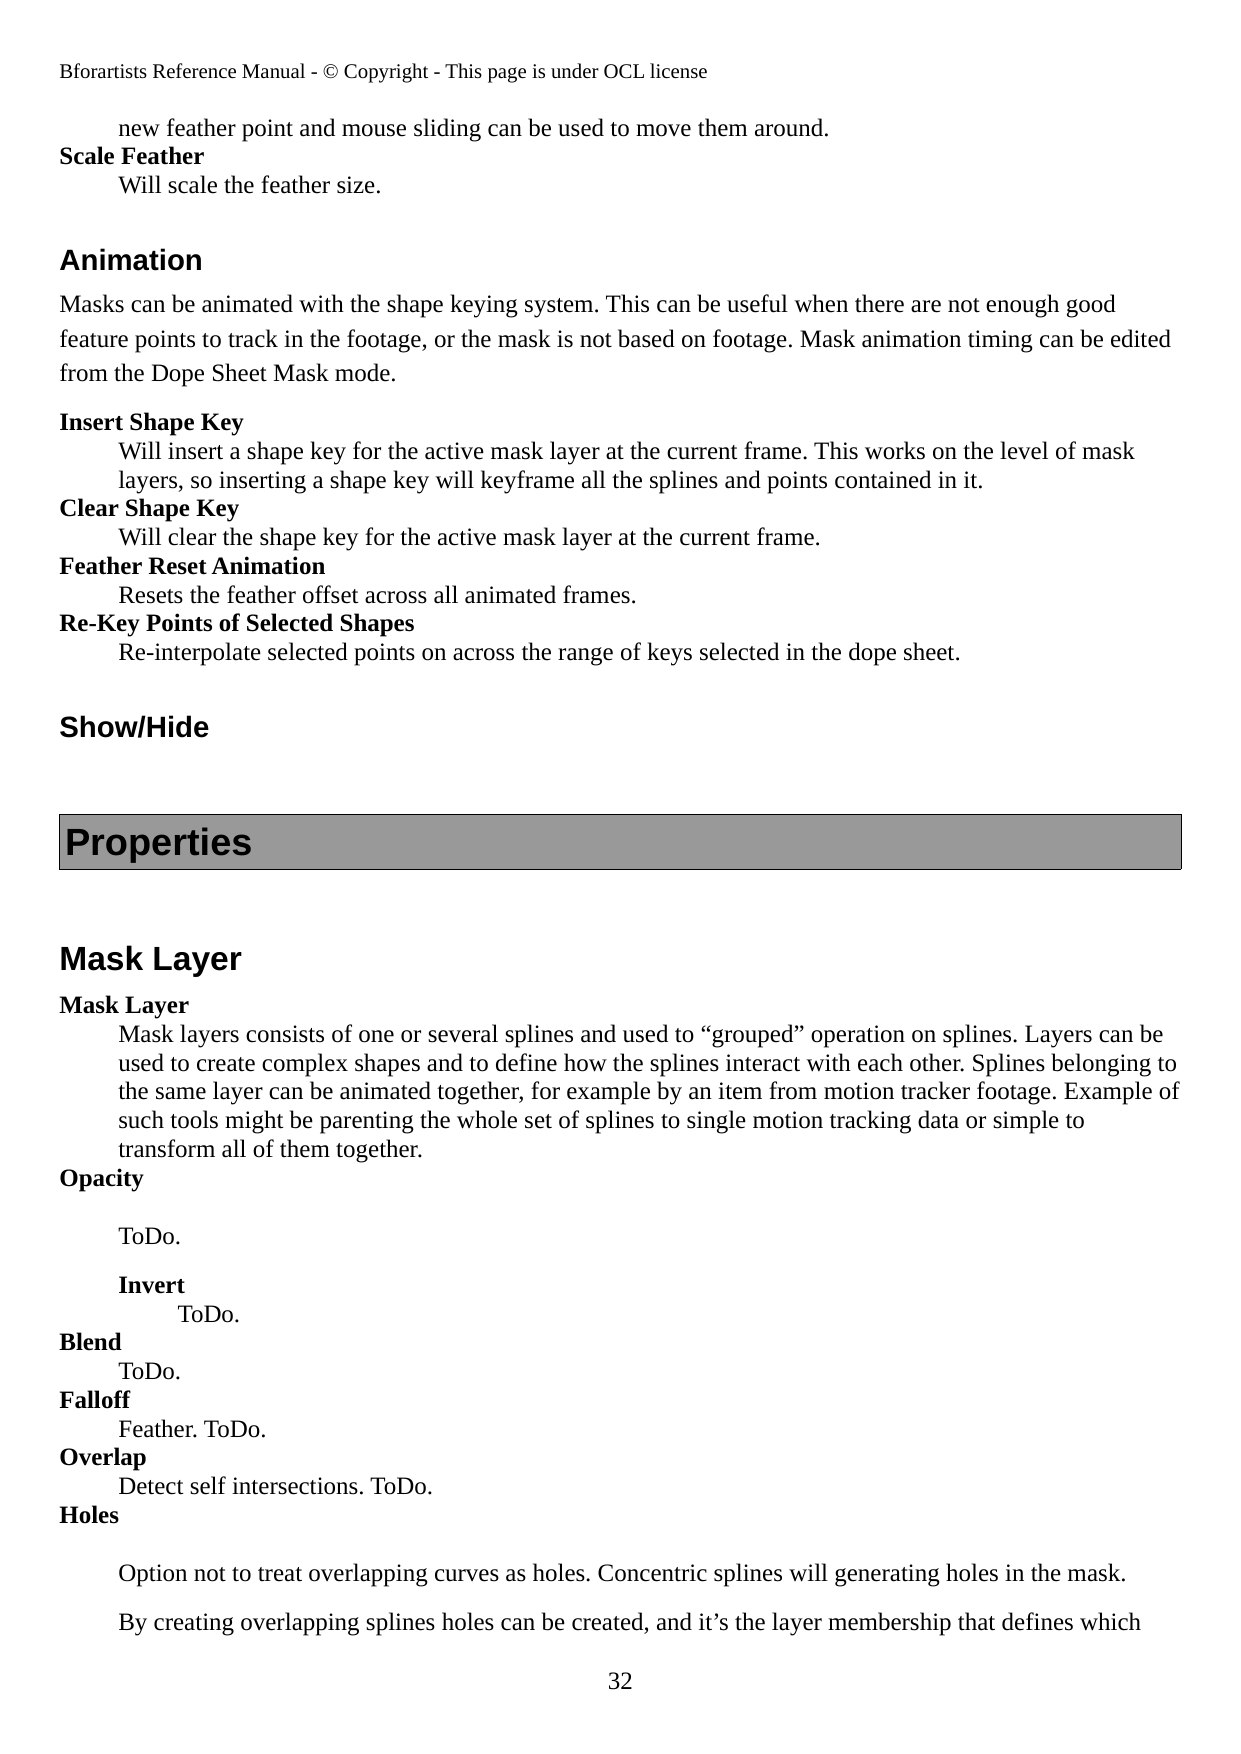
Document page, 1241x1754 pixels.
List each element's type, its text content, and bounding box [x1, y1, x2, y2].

subtitle Falloff [59, 1385, 1181, 1414]
list Feather. ToDo. [118, 1414, 1181, 1442]
subtitle Feather Reset Animation [59, 551, 1181, 580]
subtitle Show/Hide [59, 710, 1181, 744]
list Will scale the feather size. [118, 170, 1181, 199]
text Option not to treat overlapping curves as holes. Concentric splines will generating holes in the mask. [118, 1558, 1181, 1587]
list Mask layers consists of one or several splines and used to “grouped” operation on splines. Layers can be used to create complex shapes and to define how the splines interact with each other. Splines belonging to the same layer can be animated together, for example by an item from motion tracker footage. Example of such tools might be parenting the whole set of splines to single motion tracking data or simple to transform all of them together. [118, 1019, 1181, 1163]
subtitle Animation [59, 243, 1181, 277]
list ToDo. [118, 1356, 1181, 1385]
list Will insert a shape key for the active mask layer at the current frame. This works on the level of mask layers, so inserting a shape key will keyframe all the splines and points contained in it. [118, 436, 1181, 493]
subtitle Invert [118, 1270, 1181, 1299]
subtitle Mask Layer [59, 939, 1181, 978]
subtitle Opacity [59, 1163, 1181, 1191]
table_header Properties [60, 815, 1181, 869]
subtitle Scale Feather [59, 141, 1181, 170]
text By creating overlapping splines holes can be created, and it’s the layer membership that defines which [118, 1607, 1181, 1636]
subtitle Mask Layer [59, 990, 1181, 1019]
subtitle Clear Shape Key [59, 493, 1181, 522]
list new feather point and mouse sliding can be used to move them around. [118, 113, 1181, 141]
list Detect self intersections. ToDo. [118, 1471, 1181, 1500]
subtitle Insert Shape Key [59, 407, 1181, 436]
subtitle Overlap [59, 1442, 1181, 1471]
subtitle Re-Key Points of Selected Shapes [59, 608, 1181, 637]
list ToDo. [177, 1299, 1181, 1327]
text ToDo. [118, 1221, 1181, 1249]
subtitle Holes [59, 1500, 1181, 1529]
list Resets the feather offset across all animated frames. [118, 580, 1181, 608]
subtitle Blend [59, 1327, 1181, 1356]
text Masks can be animated with the shape keying system. This can be useful when there are not enough good feature points to track in the footage, or the mask is not based on footage. Mask animation timing can be edited from the Dope Sheet Mask mode. [59, 289, 1181, 387]
list Re-interpolate selected points on across the range of keys selected in the dope sheet. [118, 637, 1181, 666]
list Will clear the shape key for the active mask layer at the current frame. [118, 522, 1181, 551]
